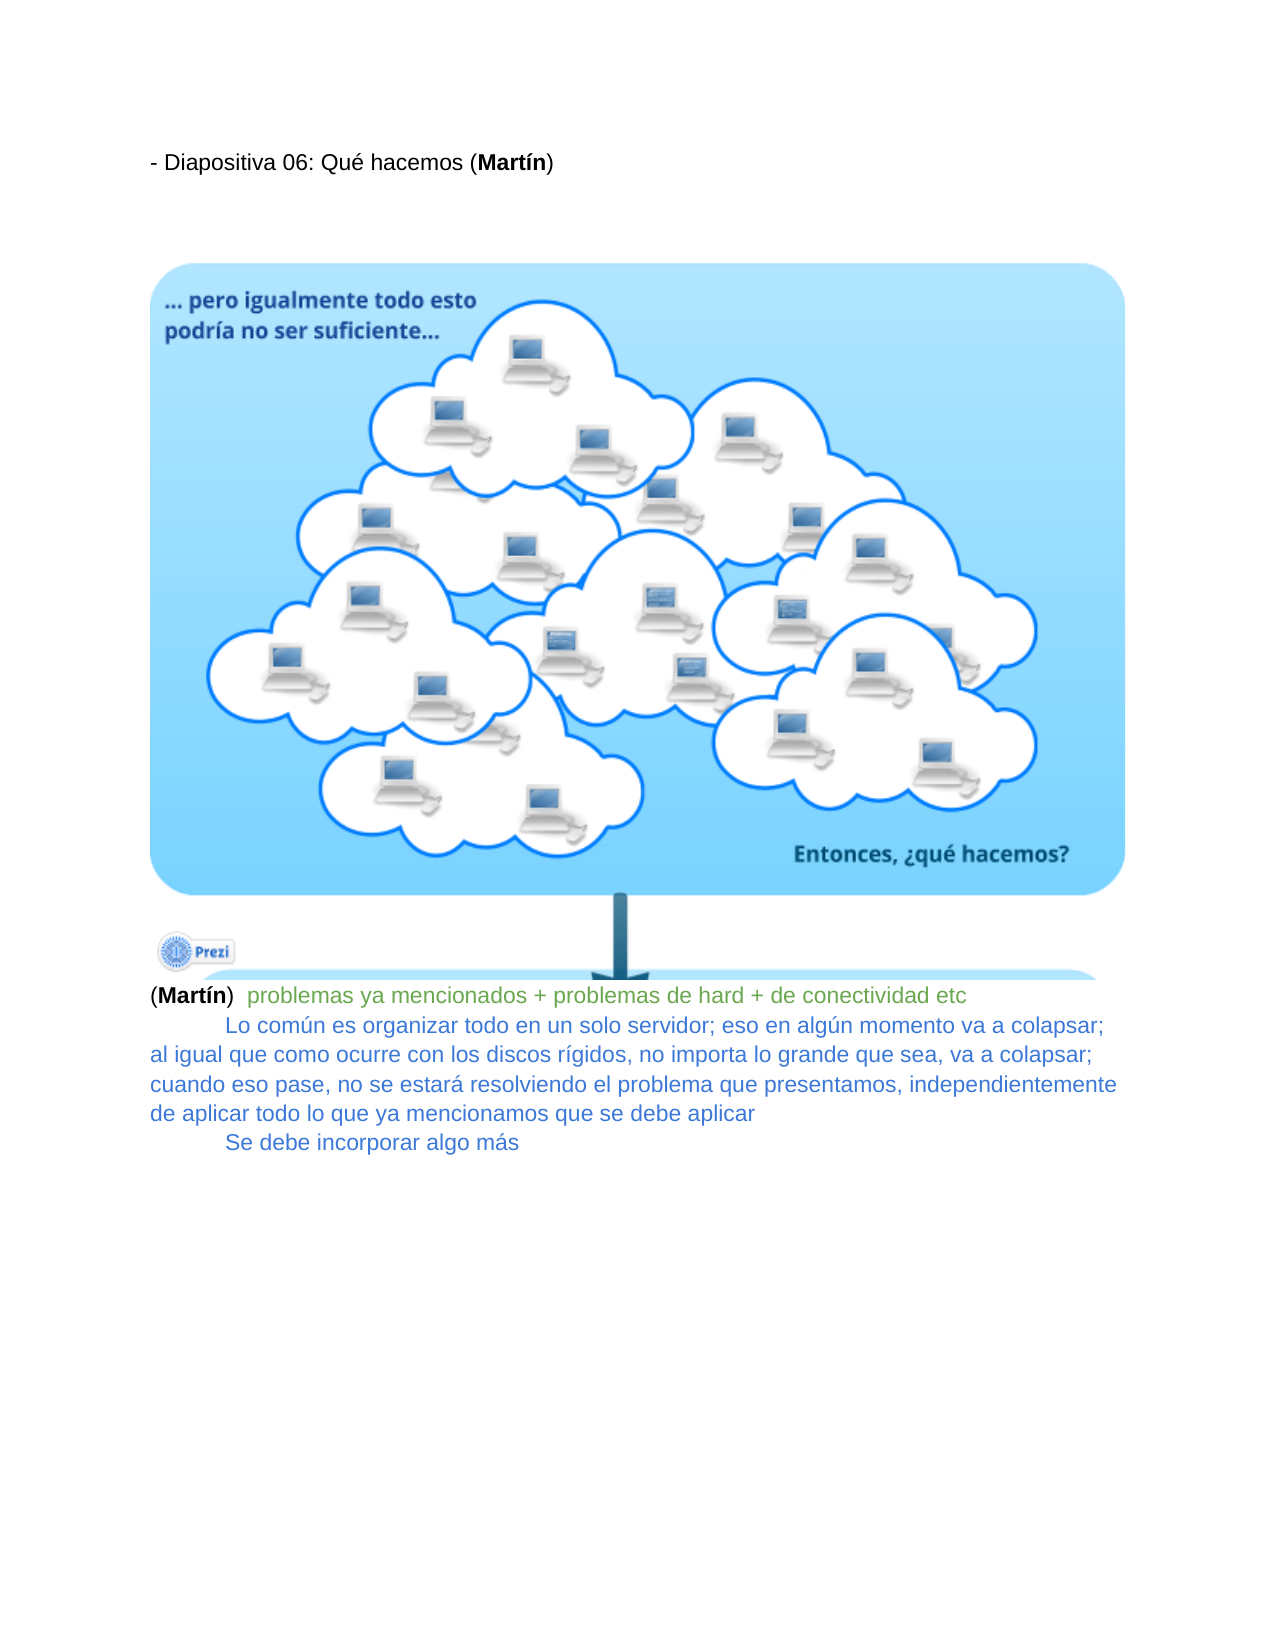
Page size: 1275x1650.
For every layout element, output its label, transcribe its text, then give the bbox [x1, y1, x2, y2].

picture [150, 179, 1125, 980]
text Lo común es organizar todo en un solo servidor; eso en algún momento va a colapsar; al igual que como ocurre con los discos rígidos, no importa lo grande que sea, va a colapsar; cuando eso pase, no se estará resolviendo el problema que presentamos, independientemente de aplicar todo lo que ya mencionamos que se debe aplicar [150, 1012, 1125, 1126]
text Se debe incorporar algo más [150, 1130, 1125, 1156]
text (Martín) problemas ya mencionados + problemas de hard + de conectividad etc [150, 983, 1125, 1009]
text - Diapositiva 06: Qué hacemos (Martín) [150, 150, 1125, 176]
